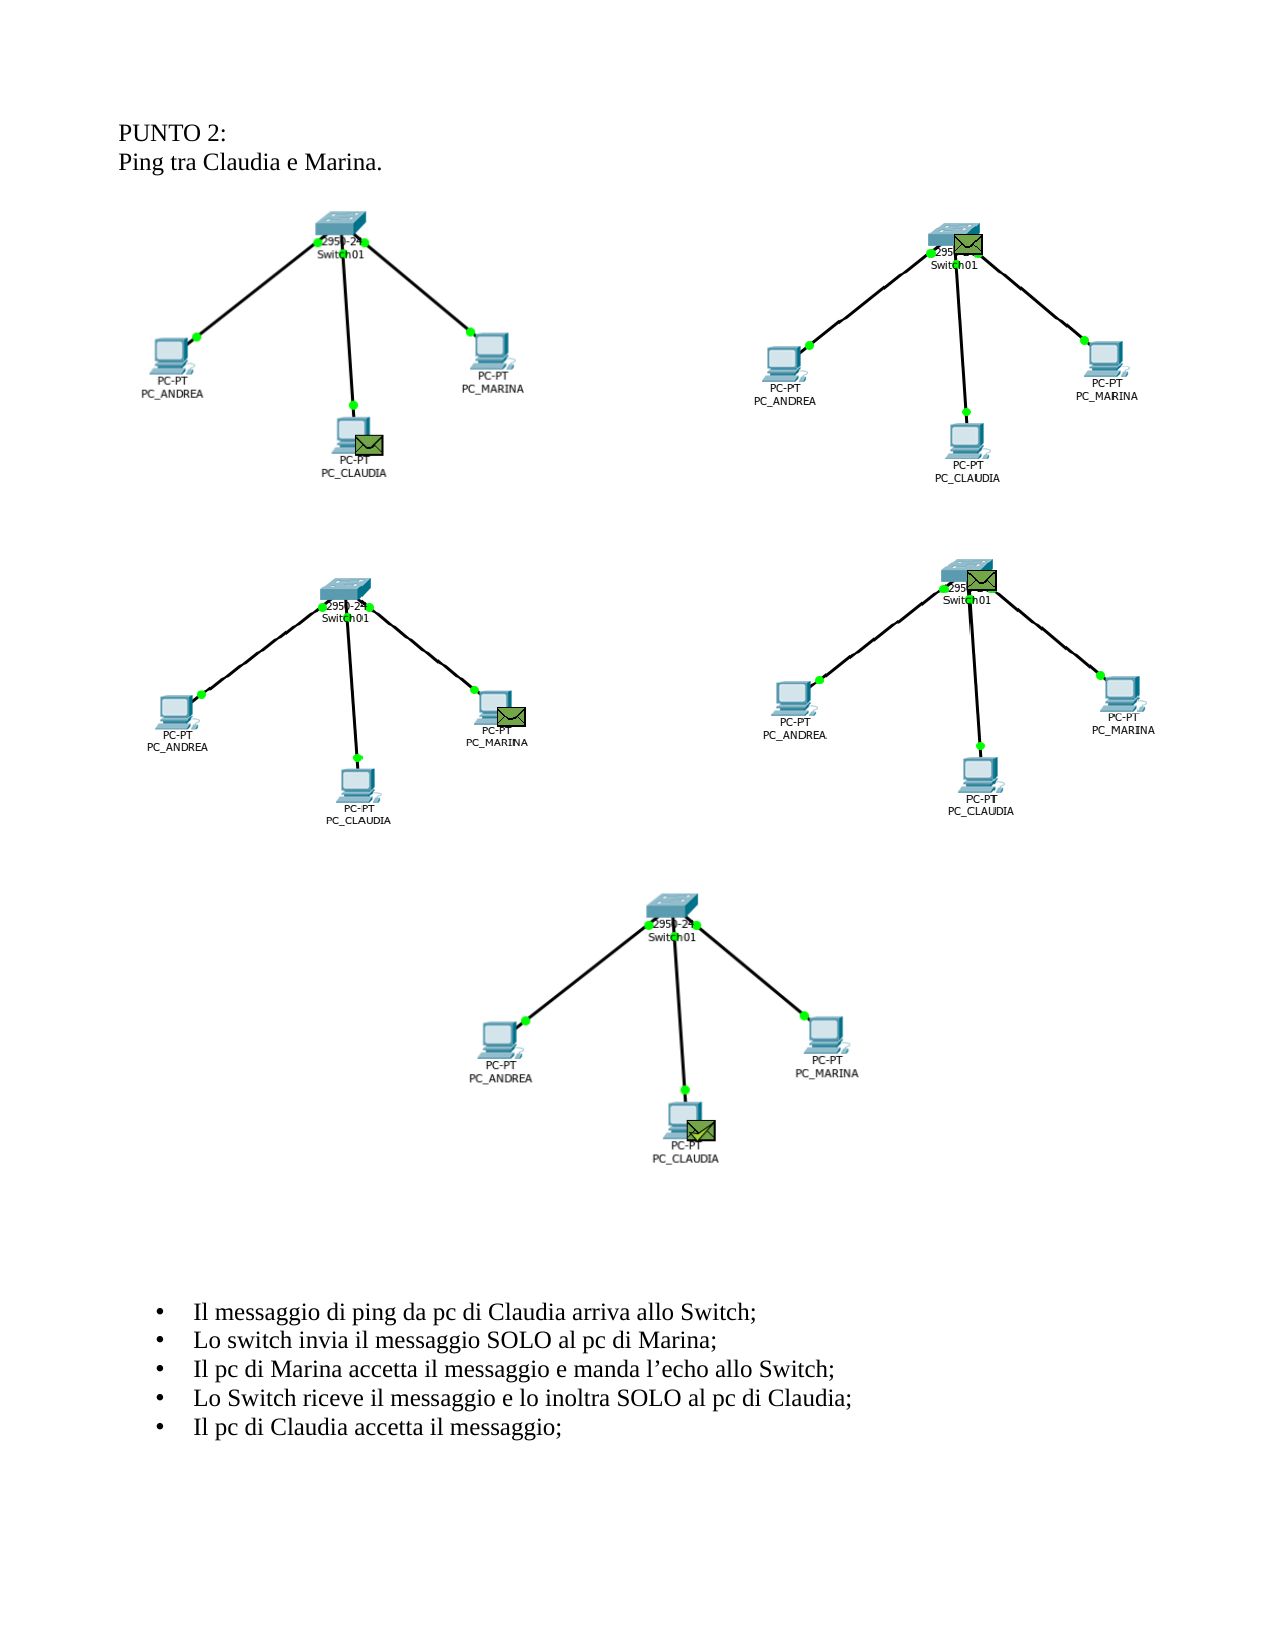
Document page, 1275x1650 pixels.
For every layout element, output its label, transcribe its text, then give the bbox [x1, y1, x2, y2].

picture [135, 551, 549, 847]
list Il pc di Marina accetta il messaggio e manda l’echo allo Switch; [156, 1354, 1157, 1383]
picture [124, 187, 538, 484]
list Lo Switch riceve il messaggio e lo inoltra SOLO al pc di Claudia; [156, 1383, 1157, 1412]
text PUNTO 2: [118, 118, 1157, 147]
picture [748, 196, 1162, 492]
list Lo switch invia il messaggio SOLO al pc di Marina; [156, 1326, 1157, 1354]
picture [755, 538, 1170, 835]
picture [463, 876, 877, 1172]
text Ping tra Claudia e Marina. [118, 147, 1157, 176]
list Il pc di Claudia accetta il messaggio; [156, 1412, 1157, 1441]
list Il messaggio di ping da pc di Claudia arriva allo Switch; [156, 1297, 1157, 1326]
